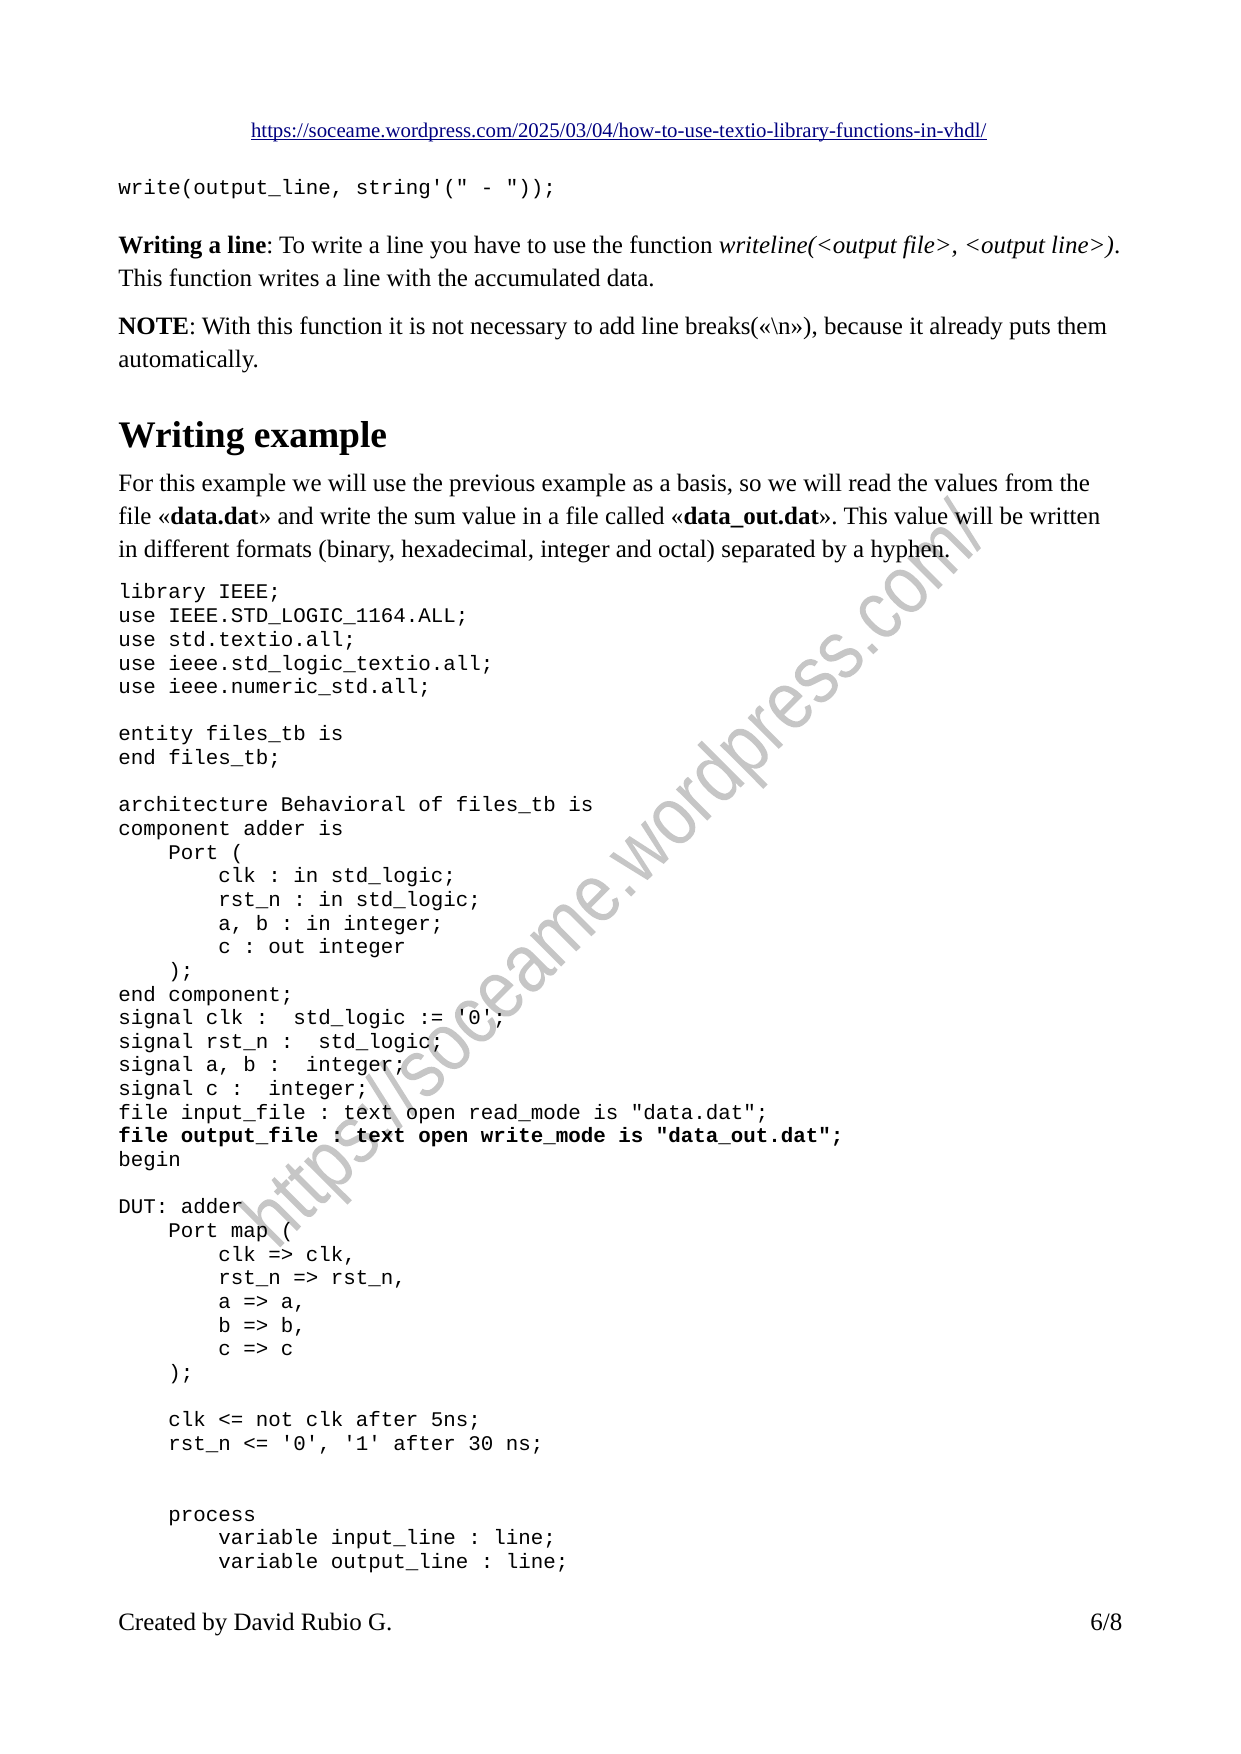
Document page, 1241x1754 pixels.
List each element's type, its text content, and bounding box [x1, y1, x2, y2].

text [710, 747, 744, 771]
text [764, 723, 1122, 747]
text end files_tb; [118, 747, 711, 771]
text [496, 983, 1122, 1007]
text rst_n <= '0', '1' after 30 ns; [118, 1433, 1122, 1456]
text process [118, 1504, 1122, 1527]
text use ieee.std_logic_textio.all; [118, 652, 856, 676]
text a => a, [118, 1291, 1122, 1314]
text use std.textio.all; [118, 629, 1122, 652]
text For this example we will use the previous example as a basis, so we will read the values ​​from the file «data.dat» and write the sum value in a file called «data_out.dat». This value will be written in different formats (binary, hexadecimal, integer and octal) separated by a hyphen. [118, 468, 1122, 563]
text clk : in std_logic; [118, 865, 1122, 889]
text NOTE: With this function it is not necessary to add line breaks(«\n»), because it already puts them automatically. [118, 311, 1122, 373]
text [557, 913, 590, 936]
text c => c [118, 1338, 1122, 1362]
text [337, 1149, 1122, 1173]
text ); [118, 1362, 1122, 1386]
text Port ( [118, 842, 639, 865]
text [578, 913, 1122, 936]
text signal rst_n : std_logic; [456, 1031, 1122, 1054]
text entity files_tb is [118, 723, 775, 747]
text [734, 747, 761, 764]
text architecture Behavioral of files_tb is [118, 794, 703, 818]
text signal clk : std_logic := '0'; [462, 1007, 1122, 1031]
text library IEEE; [118, 582, 895, 605]
text [754, 747, 1122, 771]
text [592, 889, 1122, 913]
text Port map ( [264, 1220, 1122, 1244]
text file input_file : text open read_mode is "data.dat"; [118, 1102, 394, 1125]
text use ieee.numeric_std.all; [118, 676, 831, 700]
text signal clk : std_logic := '0'; [118, 1007, 462, 1031]
text c : out integer [118, 936, 553, 960]
text clk <= not clk after 5ns; [118, 1409, 1122, 1433]
text [692, 794, 1122, 818]
text end component; [118, 983, 487, 1007]
text [854, 652, 1122, 676]
text [891, 582, 920, 605]
text Writing a line: To write a line you have to use the function writeline(<output file>, <output line>). This function writes a line with the accumulated data. [118, 230, 1122, 292]
text [407, 1054, 1122, 1078]
text rst_n : in std_logic; [118, 889, 586, 913]
text ); [118, 960, 528, 983]
text [373, 1078, 402, 1102]
text [866, 605, 1122, 629]
text b => b, [118, 1314, 1122, 1338]
text rst_n => rst_n, [118, 1267, 1122, 1291]
text [542, 960, 1122, 983]
text clk => clk, [118, 1244, 1122, 1267]
text [526, 964, 541, 983]
text [543, 936, 1122, 960]
text Port map ( [118, 1220, 275, 1244]
text [396, 1078, 1122, 1102]
text signal rst_n : std_logic; [118, 1031, 432, 1054]
text a, b : in integer; [118, 913, 553, 936]
text DUT: adder [118, 1196, 1122, 1220]
text signal rst_n : std_logic; [434, 1033, 463, 1054]
text variable input_line : line; [118, 1527, 1122, 1551]
text signal a, b : integer; [118, 1054, 410, 1078]
text [830, 676, 1122, 700]
text write(output_line, string'(" - ")); [118, 177, 1122, 201]
text file input_file : text open read_mode is "data.dat"; [388, 1102, 1122, 1125]
text begin [118, 1149, 314, 1173]
text [317, 1152, 345, 1173]
text file output_file : text open write_mode is "data_out.dat"; [118, 1125, 371, 1149]
text [921, 582, 1122, 605]
text file output_file : text open write_mode is "data_out.dat"; [341, 1125, 1122, 1149]
subtitle Writing example [118, 412, 1122, 455]
text [635, 842, 1122, 865]
text variable output_line : line; [118, 1551, 1122, 1575]
text [688, 818, 1122, 842]
text use IEEE.STD_LOGIC_1164.ALL; [118, 605, 870, 629]
text [660, 818, 689, 837]
text signal c : integer; [118, 1078, 380, 1102]
text component adder is [118, 818, 671, 842]
